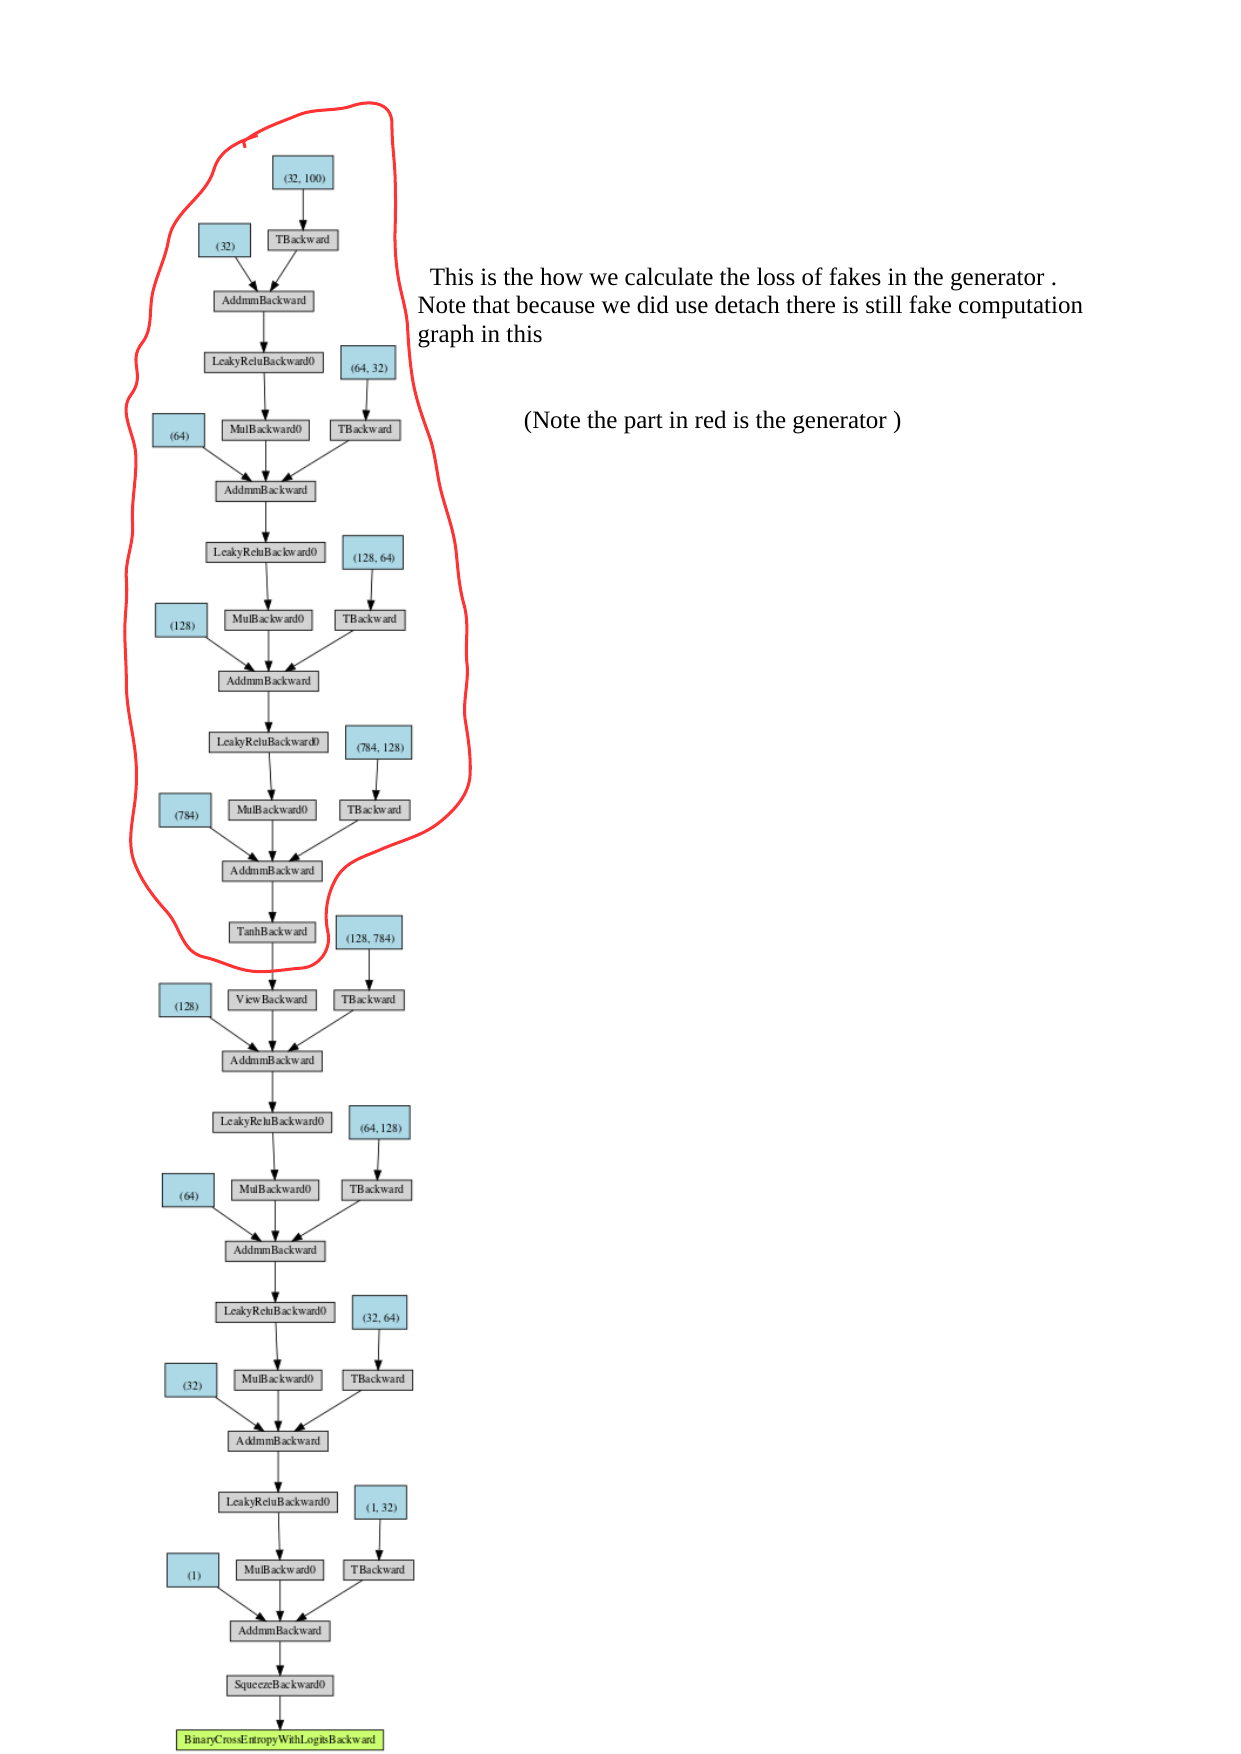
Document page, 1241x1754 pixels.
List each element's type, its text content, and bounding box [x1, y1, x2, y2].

text (Note the part in red is the generator ) [421, 406, 1122, 434]
text This is the how we calculate the loss of fakes in the generator . [418, 262, 1122, 291]
picture [149, 152, 221, 299]
picture [395, 152, 418, 393]
picture [149, 152, 418, 970]
picture [149, 837, 418, 1754]
text [118, 291, 149, 348]
text Note that because we did use detach there is still fake computation graph in this [418, 291, 1122, 348]
